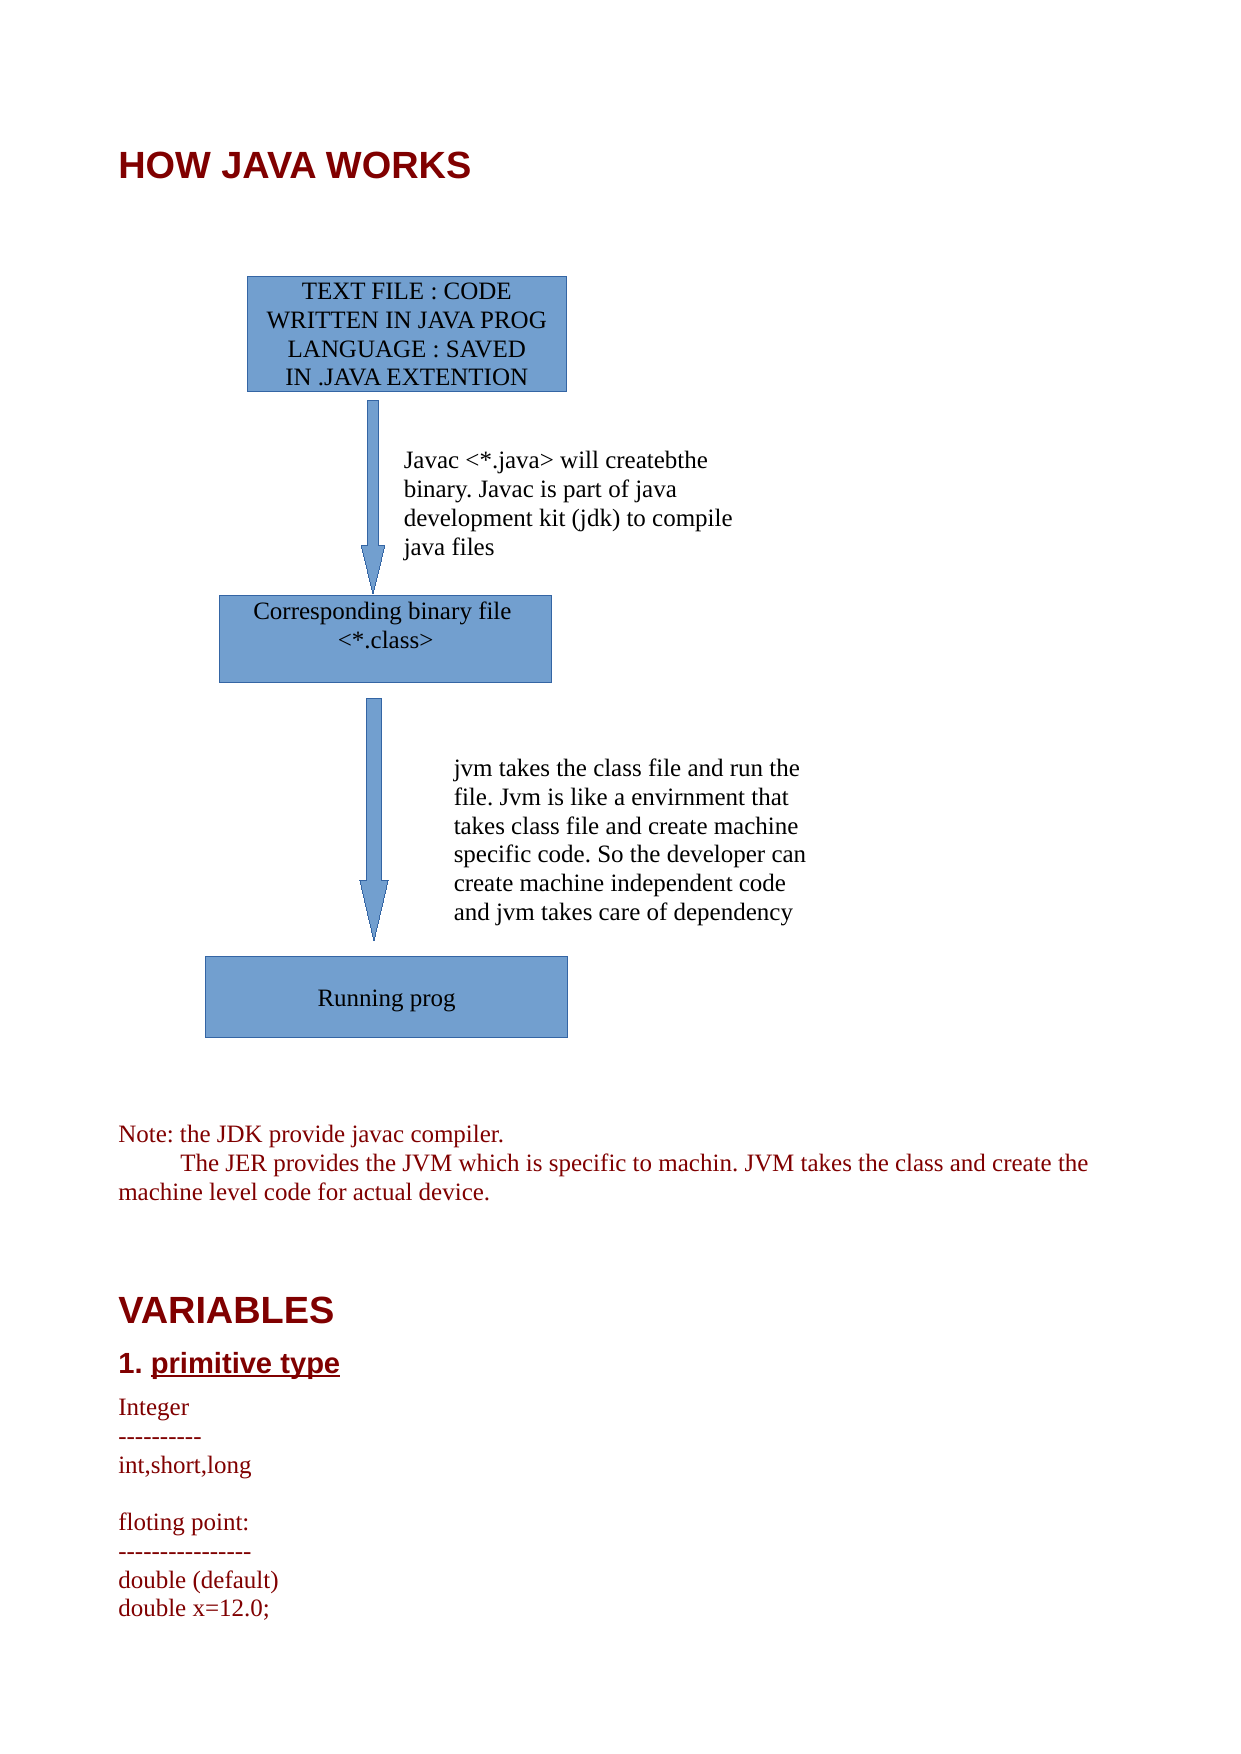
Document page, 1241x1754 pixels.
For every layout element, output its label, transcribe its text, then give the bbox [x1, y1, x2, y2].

text The JER provides the JVM which is specific to machin. JVM takes the class and create the machine level code for actual device. [118, 1148, 1122, 1206]
text ---------- [118, 1421, 1122, 1450]
text Note: the JDK provide javac compiler. [118, 1119, 1122, 1148]
text ---------------- [118, 1536, 1122, 1565]
text Integer [118, 1392, 1122, 1421]
subtitle 1. primitive type [118, 1346, 1122, 1380]
text floting point: [118, 1507, 1122, 1536]
text double x=12.0; [118, 1593, 1122, 1622]
text int,short,long [118, 1450, 1122, 1478]
subtitle HOW JAVA WORKS [118, 143, 1122, 187]
subtitle VARIABLES [118, 1288, 1122, 1332]
text double (default) [118, 1565, 1122, 1593]
